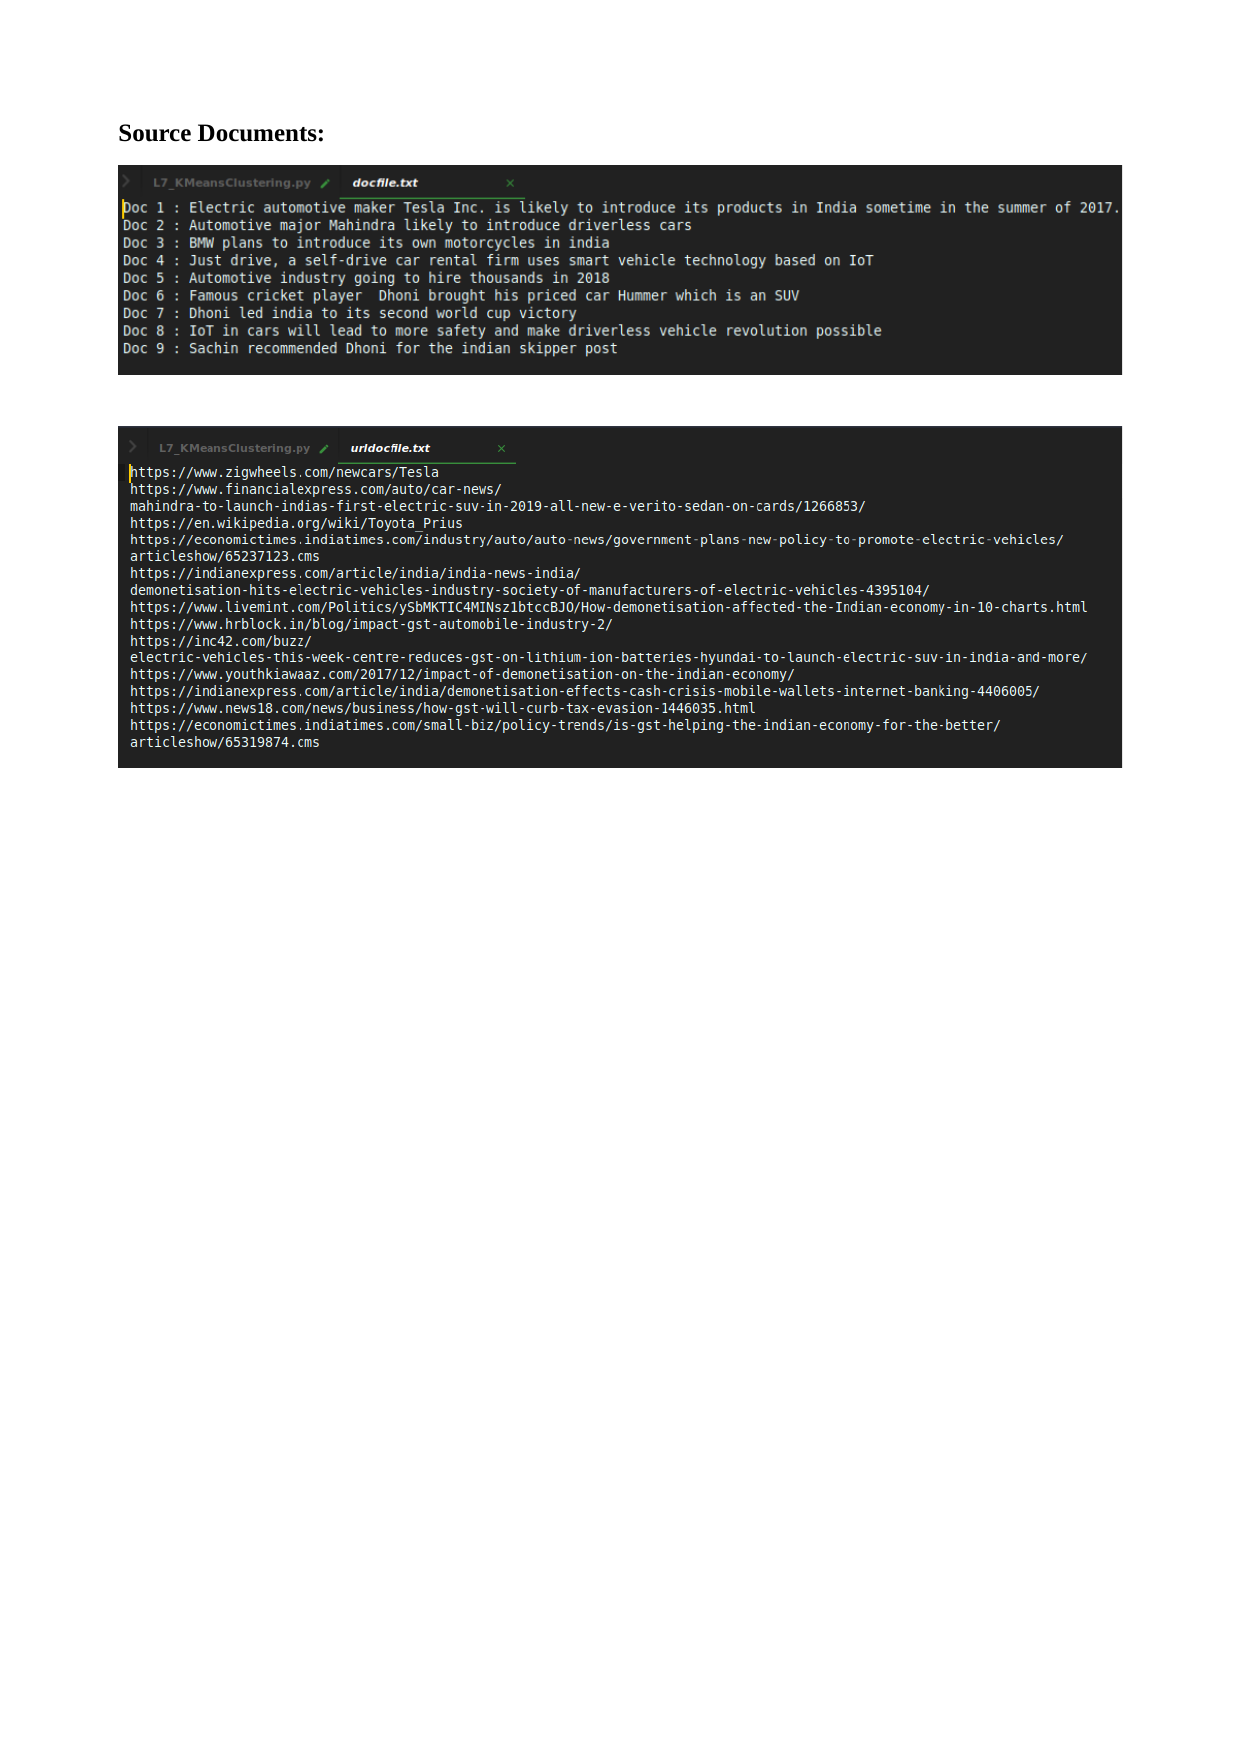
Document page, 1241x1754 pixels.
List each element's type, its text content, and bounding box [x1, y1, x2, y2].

picture [118, 426, 1123, 768]
text Source Documents: [118, 118, 1122, 147]
picture [118, 165, 1123, 375]
